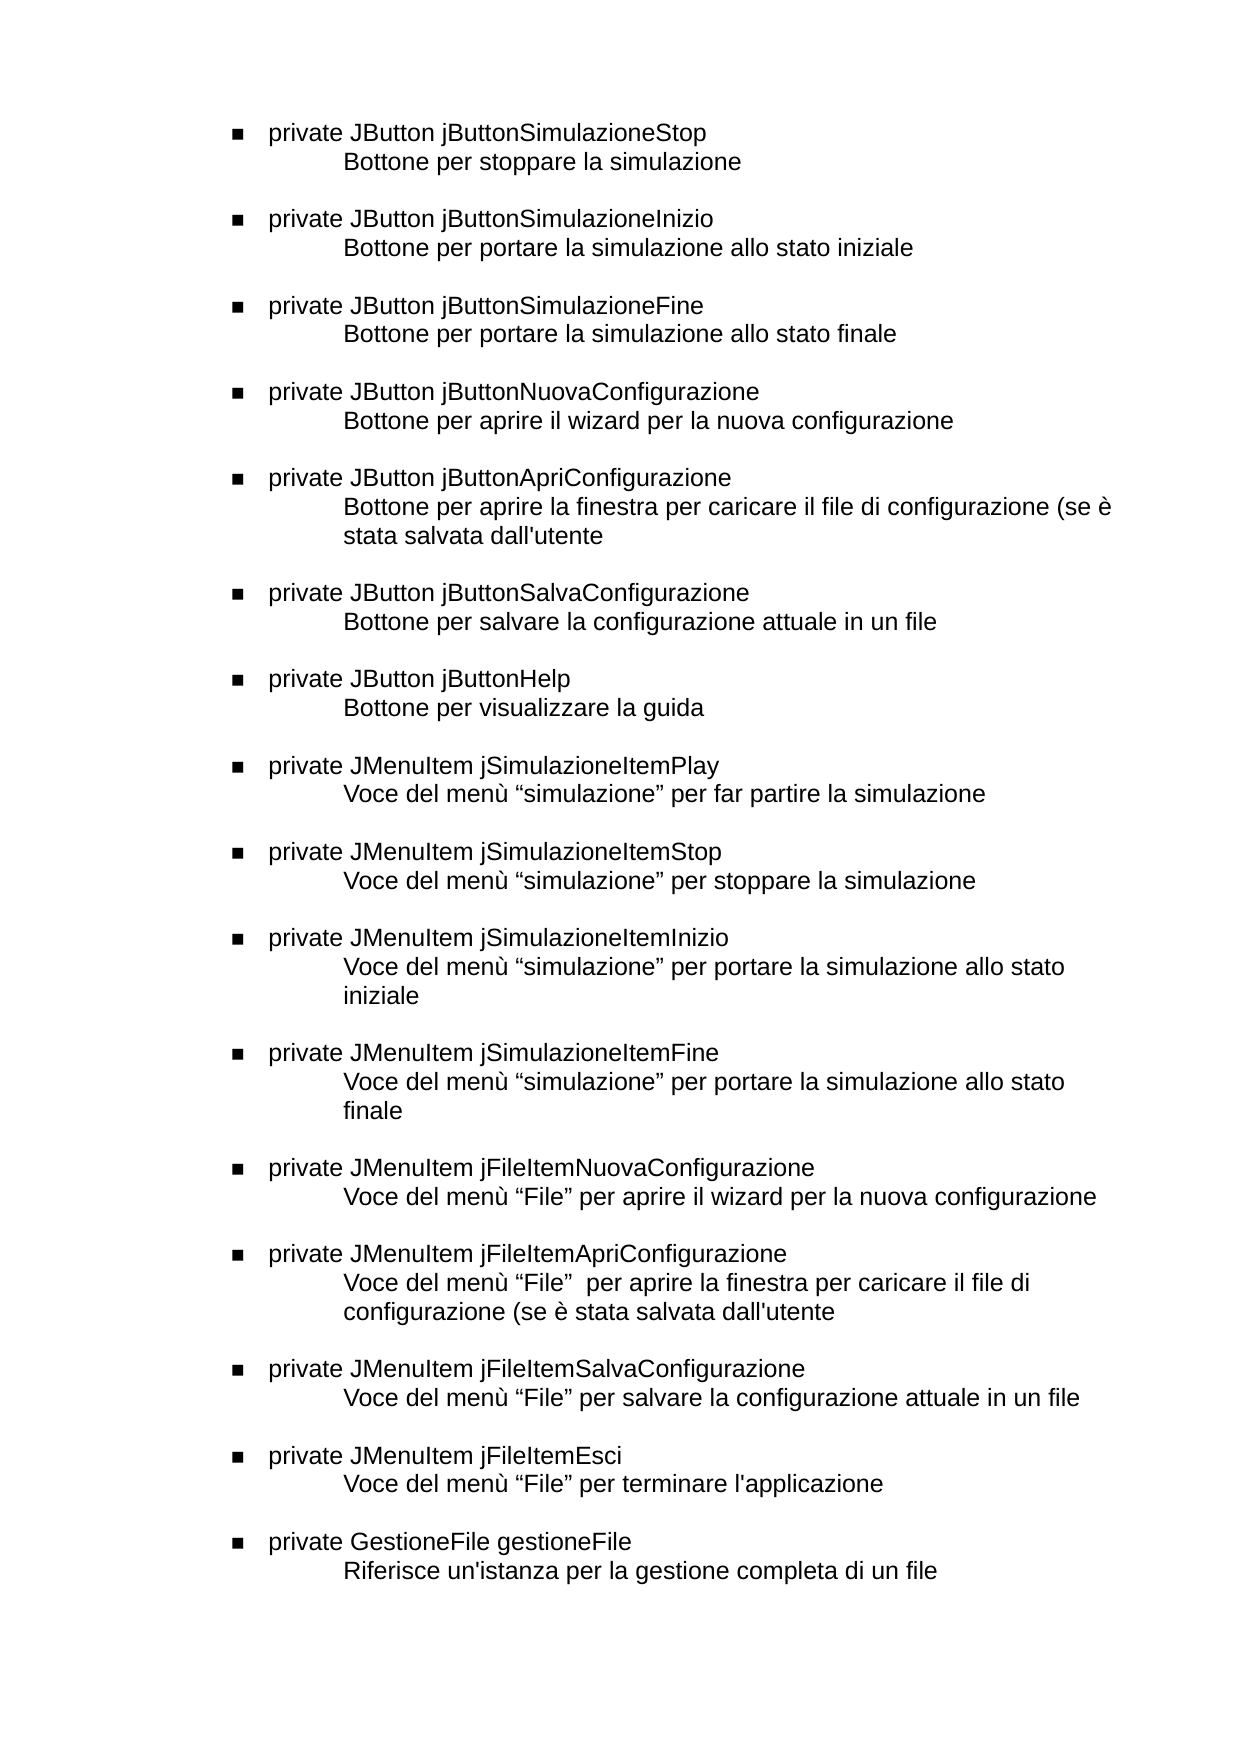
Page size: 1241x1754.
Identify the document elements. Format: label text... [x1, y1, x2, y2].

list private JMenuItem jSimulazioneItemPlay [231, 751, 1122, 779]
list private JButton jButtonSimulazioneFine [231, 291, 1122, 319]
list private JButton jButtonSimulazioneStop [231, 118, 1122, 147]
list private JMenuItem jFileItemApriConfigurazione [231, 1239, 1122, 1268]
list Voce del menù “simulazione” per far partire la simulazione [306, 779, 1122, 808]
list private GestioneFile gestioneFile [231, 1527, 1122, 1556]
list Bottone per aprire la finestra per caricare il file di configurazione (se è stata salvata dall'utente [306, 492, 1122, 549]
list private JButton jButtonSalvaConfigurazione [231, 578, 1122, 607]
list private JMenuItem jFileItemSalvaConfigurazione [231, 1354, 1122, 1383]
list Voce del menù “simulazione” per portare la simulazione allo stato iniziale [306, 952, 1122, 1009]
list Bottone per visualizzare la guida [306, 693, 1122, 722]
list private JMenuItem jFileItemNuovaConfigurazione [231, 1153, 1122, 1182]
list Bottone per aprire il wizard per la nuova configurazione [306, 406, 1122, 434]
list private JMenuItem jSimulazioneItemStop [231, 837, 1122, 866]
list Bottone per portare la simulazione allo stato iniziale [306, 233, 1122, 262]
list Riferisce un'istanza per la gestione completa di un file [306, 1556, 1122, 1584]
list Voce del menù “simulazione” per portare la simulazione allo stato finale [306, 1067, 1122, 1124]
list private JButton jButtonHelp [231, 664, 1122, 693]
list private JButton jButtonSimulazioneInizio [231, 204, 1122, 233]
list Bottone per portare la simulazione allo stato finale [306, 319, 1122, 348]
list Voce del menù “File” per salvare la configurazione attuale in un file [306, 1383, 1122, 1412]
list private JMenuItem jSimulazioneItemFine [231, 1038, 1122, 1067]
list Voce del menù “simulazione” per stoppare la simulazione [306, 866, 1122, 894]
list Bottone per salvare la configurazione attuale in un file [306, 607, 1122, 636]
list Voce del menù “File” per terminare l'applicazione [306, 1469, 1122, 1498]
list private JMenuItem jSimulazioneItemInizio [231, 923, 1122, 952]
list private JButton jButtonApriConfigurazione [231, 463, 1122, 492]
list private JButton jButtonNuovaConfigurazione [231, 377, 1122, 406]
list Voce del menù “File” per aprire il wizard per la nuova configurazione [306, 1182, 1122, 1211]
list Bottone per stoppare la simulazione [306, 147, 1122, 176]
list Voce del menù “File” per aprire la finestra per caricare il file di configurazione (se è stata salvata dall'utente [306, 1268, 1122, 1326]
list private JMenuItem jFileItemEsci [231, 1441, 1122, 1469]
